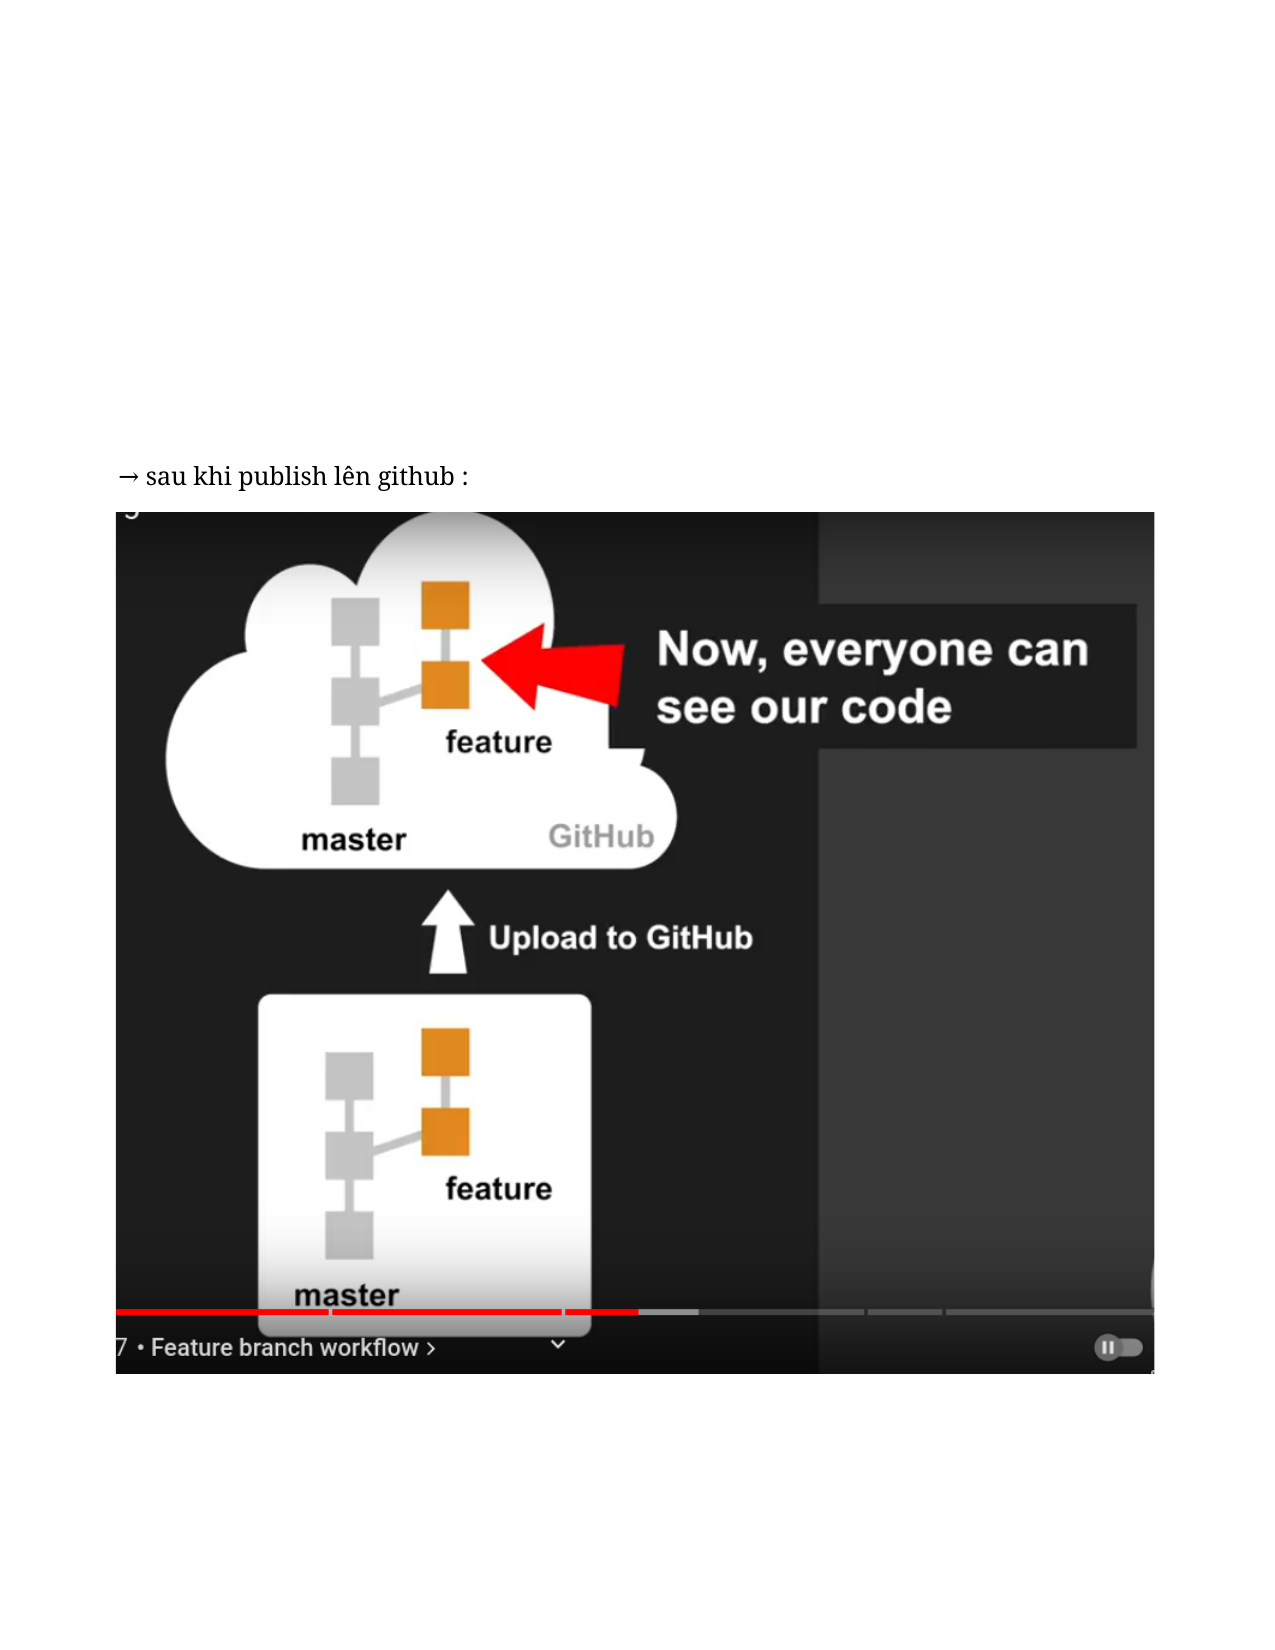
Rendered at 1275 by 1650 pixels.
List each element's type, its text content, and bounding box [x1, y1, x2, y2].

picture [115, 512, 1155, 1374]
text → sau khi publish lên github : [118, 459, 1157, 493]
